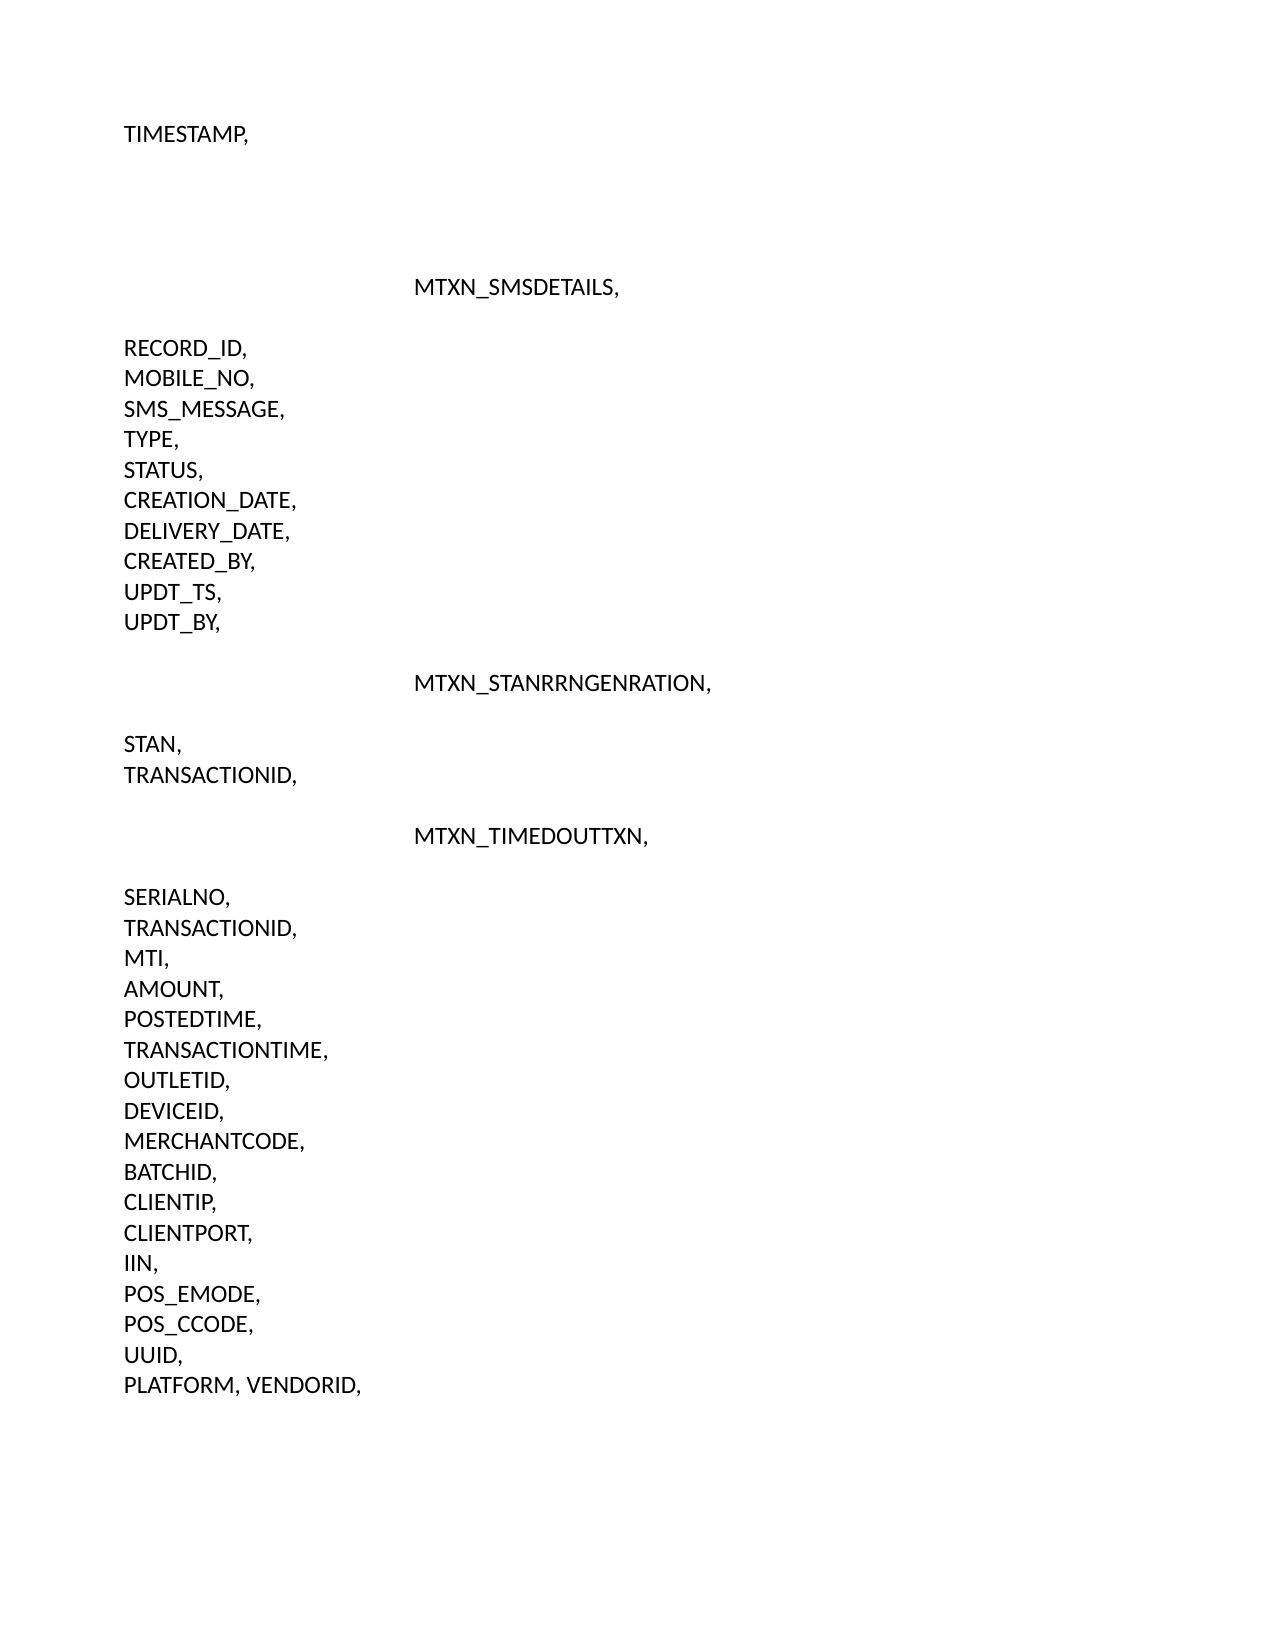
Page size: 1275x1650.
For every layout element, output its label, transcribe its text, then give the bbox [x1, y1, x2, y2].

text CREATED_BY, [118, 545, 1157, 576]
text MTXN_STANRRNGENRATION, [118, 667, 1157, 698]
text TRANSACTIONTIME, [118, 1034, 1157, 1064]
text TYPE, [118, 423, 1157, 454]
text AMOUNT, [118, 973, 1157, 1003]
text SMS_MESSAGE, [118, 393, 1157, 423]
text MERCHANTCODE, [118, 1125, 1157, 1156]
text MOBILE_NO, [118, 362, 1157, 393]
text TRANSACTIONID, [118, 759, 1157, 789]
text MTXN_TIMEDOUTTXN, [118, 820, 1157, 851]
text PLATFORM, VENDORID, [118, 1369, 1157, 1400]
text CREATION_DATE, [118, 484, 1157, 515]
text RECORD_ID, [118, 332, 1157, 362]
text POS_CCODE, [118, 1308, 1157, 1339]
text TIMESTAMP, [118, 118, 1157, 149]
text DEVICEID, [118, 1095, 1157, 1125]
text SERIALNO, [118, 881, 1157, 912]
text POSTEDTIME, [118, 1003, 1157, 1034]
text BATCHID, [118, 1156, 1157, 1186]
text POS_EMODE, [118, 1278, 1157, 1308]
text UPDT_TS, [118, 576, 1157, 606]
text CLIENTPORT, [118, 1217, 1157, 1247]
text UUID, [118, 1339, 1157, 1369]
text MTXN_SMSDETAILS, [118, 271, 1157, 301]
text CLIENTIP, [118, 1186, 1157, 1217]
text IIN, [118, 1247, 1157, 1278]
text DELIVERY_DATE, [118, 515, 1157, 545]
text MTI, [118, 942, 1157, 973]
text STAN, [118, 728, 1157, 759]
text UPDT_BY, [118, 606, 1157, 637]
text STATUS, [118, 454, 1157, 484]
text OUTLETID, [118, 1064, 1157, 1095]
text TRANSACTIONID, [118, 912, 1157, 942]
